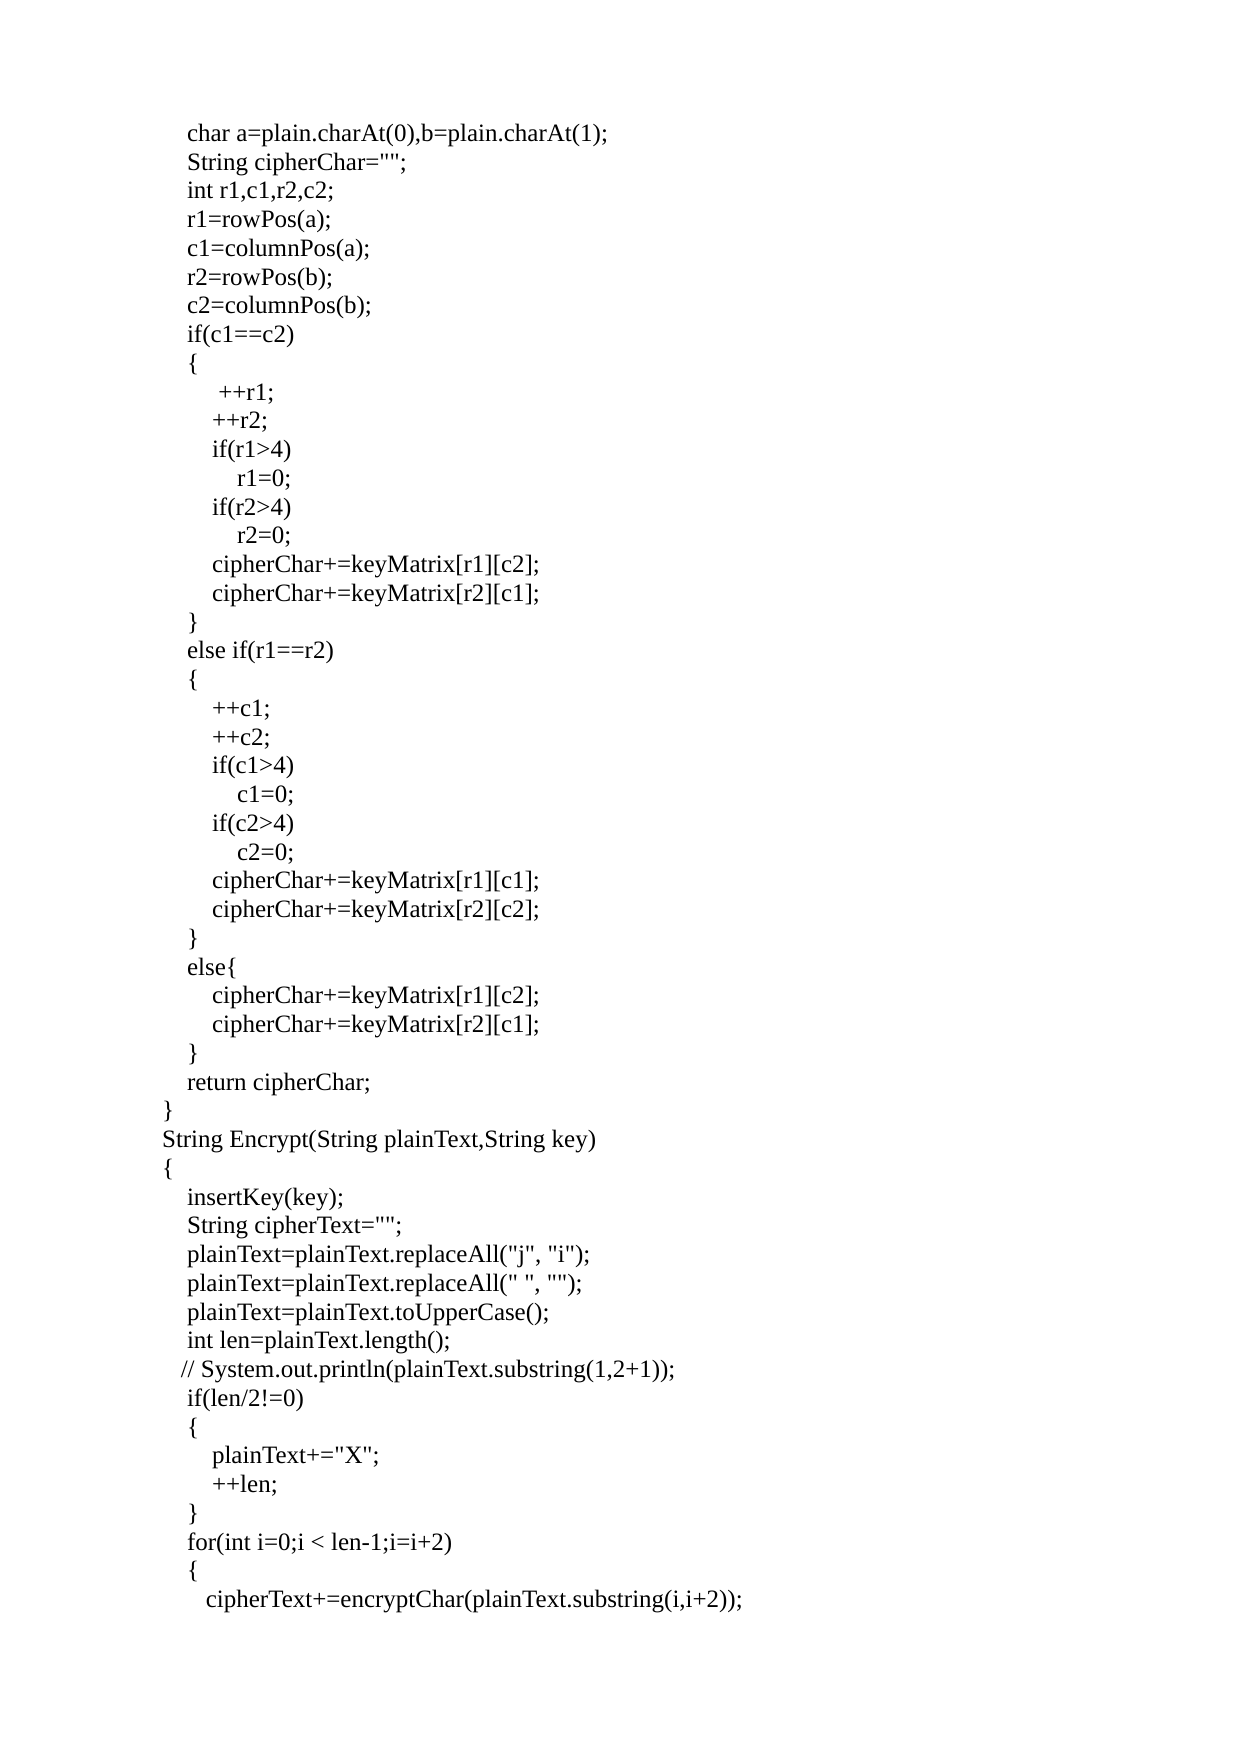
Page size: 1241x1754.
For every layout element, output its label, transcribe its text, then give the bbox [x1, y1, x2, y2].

text } [118, 1038, 1122, 1067]
text else if(r1==r2) [118, 636, 1122, 664]
text if(c1==c2) [118, 319, 1122, 348]
text r2=rowPos(b); [118, 262, 1122, 291]
text int r1,c1,r2,c2; [118, 176, 1122, 204]
text } [118, 1096, 1122, 1124]
text cipherChar+=keyMatrix[r2][c1]; [118, 578, 1122, 607]
text { [118, 1153, 1122, 1182]
text if(c2>4) [118, 808, 1122, 837]
text else{ [118, 952, 1122, 981]
text cipherChar+=keyMatrix[r1][c2]; [118, 549, 1122, 578]
text ++c1; [118, 693, 1122, 722]
text return cipherChar; [118, 1067, 1122, 1096]
text plainText=plainText.replaceAll("j", "i"); [118, 1239, 1122, 1268]
text cipherChar+=keyMatrix[r2][c2]; [118, 894, 1122, 923]
text } [118, 607, 1122, 636]
text cipherChar+=keyMatrix[r2][c1]; [118, 1009, 1122, 1038]
text r2=0; [118, 521, 1122, 549]
text { [118, 1412, 1122, 1441]
text } [118, 1498, 1122, 1527]
text if(len/2!=0) [118, 1383, 1122, 1412]
text plainText=plainText.replaceAll(" ", ""); [118, 1268, 1122, 1297]
text plainText=plainText.toUpperCase(); [118, 1297, 1122, 1326]
text ++len; [118, 1469, 1122, 1498]
text for(int i=0;i < len-1;i=i+2) [118, 1527, 1122, 1556]
text ++r1; [118, 377, 1122, 406]
text ++r2; [118, 406, 1122, 434]
text cipherChar+=keyMatrix[r1][c1]; [118, 866, 1122, 894]
text String Encrypt(String plainText,String key) [118, 1124, 1122, 1153]
text r1=0; [118, 463, 1122, 492]
text { [118, 1556, 1122, 1584]
text if(r2>4) [118, 492, 1122, 521]
text int len=plainText.length(); [118, 1326, 1122, 1354]
text if(r1>4) [118, 434, 1122, 463]
text c2=0; [118, 837, 1122, 866]
text if(c1>4) [118, 751, 1122, 779]
text c2=columnPos(b); [118, 291, 1122, 319]
text cipherChar+=keyMatrix[r1][c2]; [118, 981, 1122, 1009]
text { [118, 348, 1122, 377]
text c1=columnPos(a); [118, 233, 1122, 262]
text cipherText+=encryptChar(plainText.substring(i,i+2)); [118, 1584, 1122, 1613]
text { [118, 664, 1122, 693]
text String cipherText=""; [118, 1211, 1122, 1239]
text // System.out.println(plainText.substring(1,2+1)); [118, 1354, 1122, 1383]
text char a=plain.charAt(0),b=plain.charAt(1); [118, 118, 1122, 147]
text r1=rowPos(a); [118, 204, 1122, 233]
text String cipherChar=""; [118, 147, 1122, 176]
text } [118, 923, 1122, 952]
text c1=0; [118, 779, 1122, 808]
text plainText+="X"; [118, 1441, 1122, 1469]
text insertKey(key); [118, 1182, 1122, 1211]
text ++c2; [118, 722, 1122, 751]
